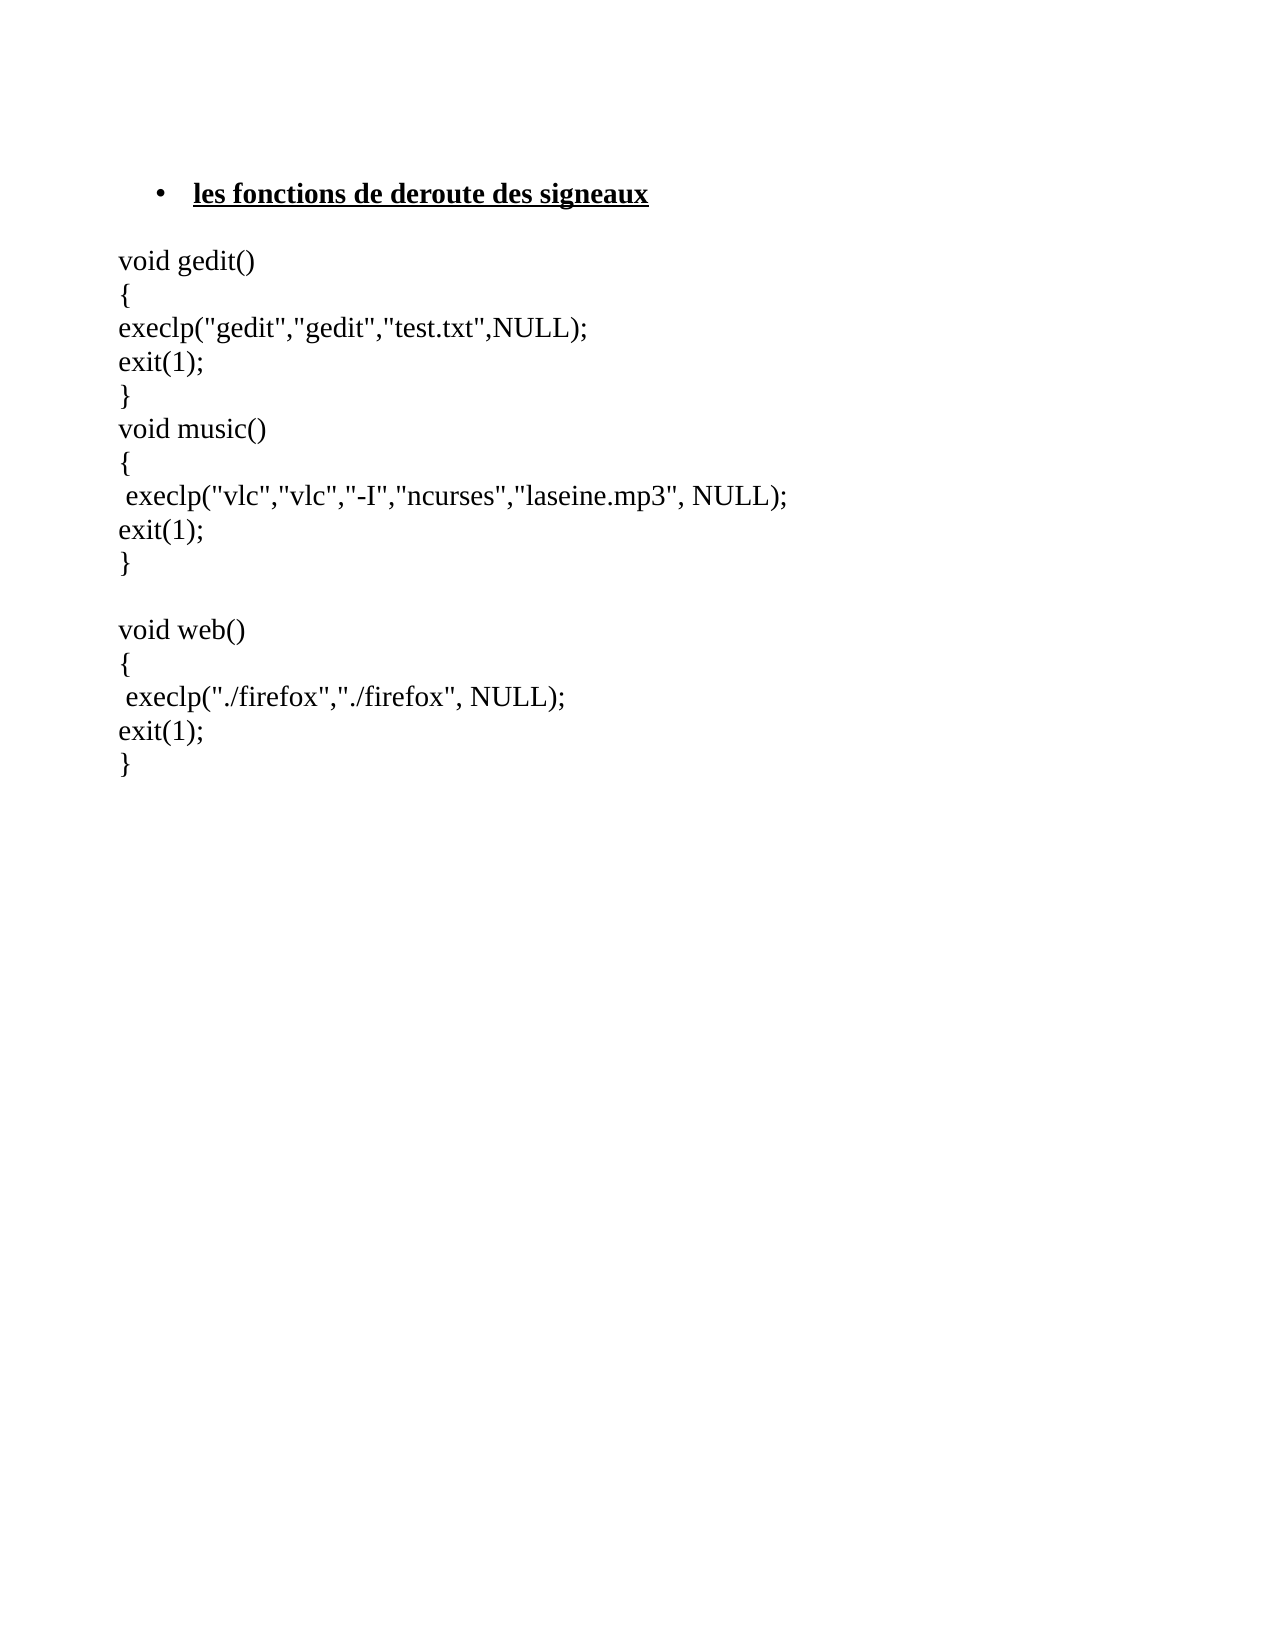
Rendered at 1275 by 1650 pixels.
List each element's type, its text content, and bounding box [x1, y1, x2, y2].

text } [118, 545, 1157, 579]
text } [118, 747, 1157, 780]
text execlp("./firefox","./firefox", NULL); [118, 679, 1157, 713]
text { [118, 445, 1157, 478]
text { [118, 277, 1157, 311]
text { [118, 646, 1157, 679]
text } [118, 378, 1157, 411]
list les fonctions de deroute des signeaux [156, 176, 1157, 210]
text void gedit() [118, 243, 1157, 277]
text execlp("gedit","gedit","test.txt",NULL); [118, 311, 1157, 344]
text exit(1); [118, 512, 1157, 545]
text void music() [118, 411, 1157, 445]
text void web() [118, 612, 1157, 646]
text execlp("vlc","vlc","-I","ncurses","laseine.mp3", NULL); [118, 478, 1157, 512]
text exit(1); [118, 713, 1157, 747]
text exit(1); [118, 344, 1157, 378]
